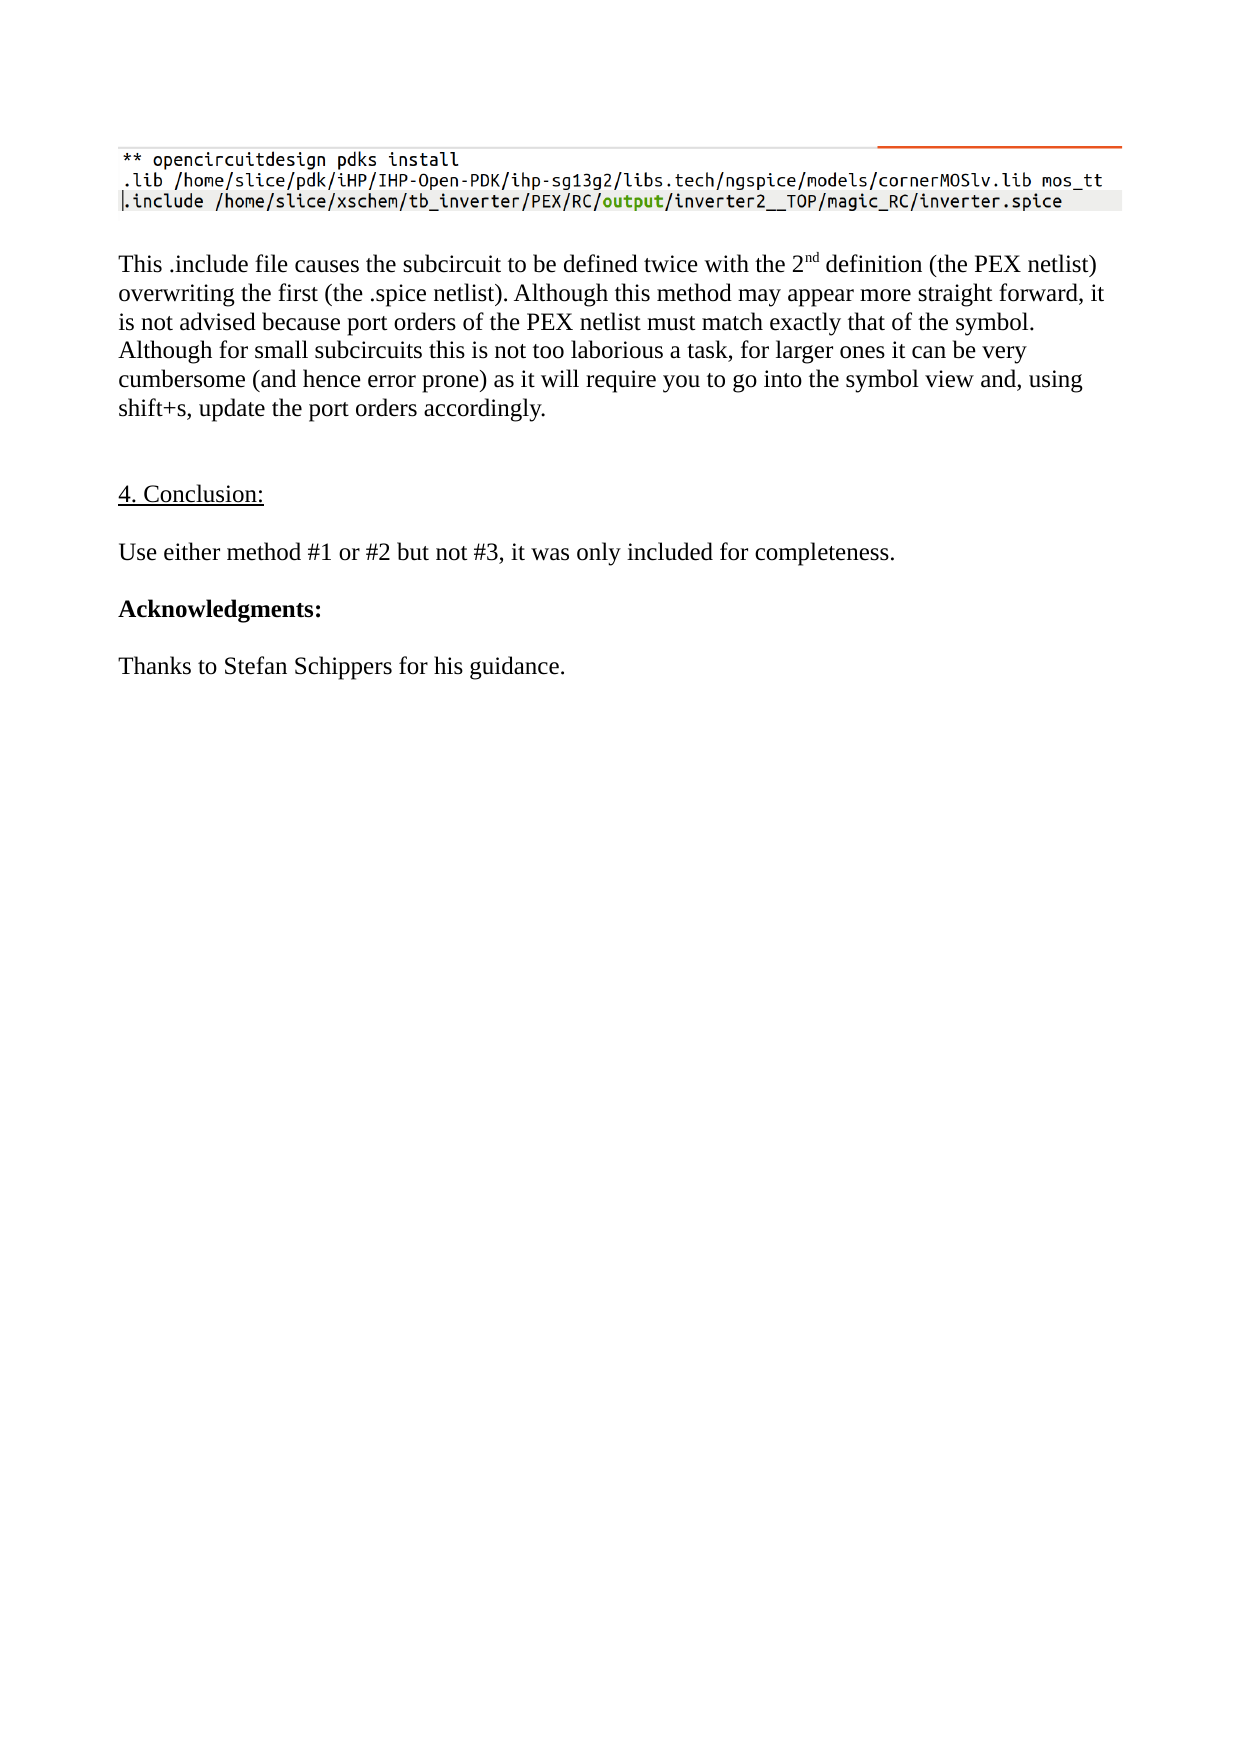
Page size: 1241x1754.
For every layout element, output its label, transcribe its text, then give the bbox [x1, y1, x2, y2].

text Acknowledgments: [118, 594, 1122, 623]
text Use either method #1 or #2 but not #3, it was only included for completeness. [118, 537, 1122, 566]
picture [118, 146, 1123, 221]
text 4. Conclusion: [118, 479, 1122, 508]
text Thanks to Stefan Schippers for his guidance. [118, 651, 1122, 680]
text This .include file causes the subcircuit to be defined twice with the 2nd definition (the PEX netlist) overwriting the first (the .spice netlist). Although this method may appear more straight forward, it is not advised because port orders of the PEX netlist must match exactly that of the symbol. Although for small subcircuits this is not too laborious a task, for larger ones it can be very cumbersome (and hence error prone) as it will require you to go into the symbol view and, using shift+s, update the port orders accordingly. [118, 249, 1122, 422]
